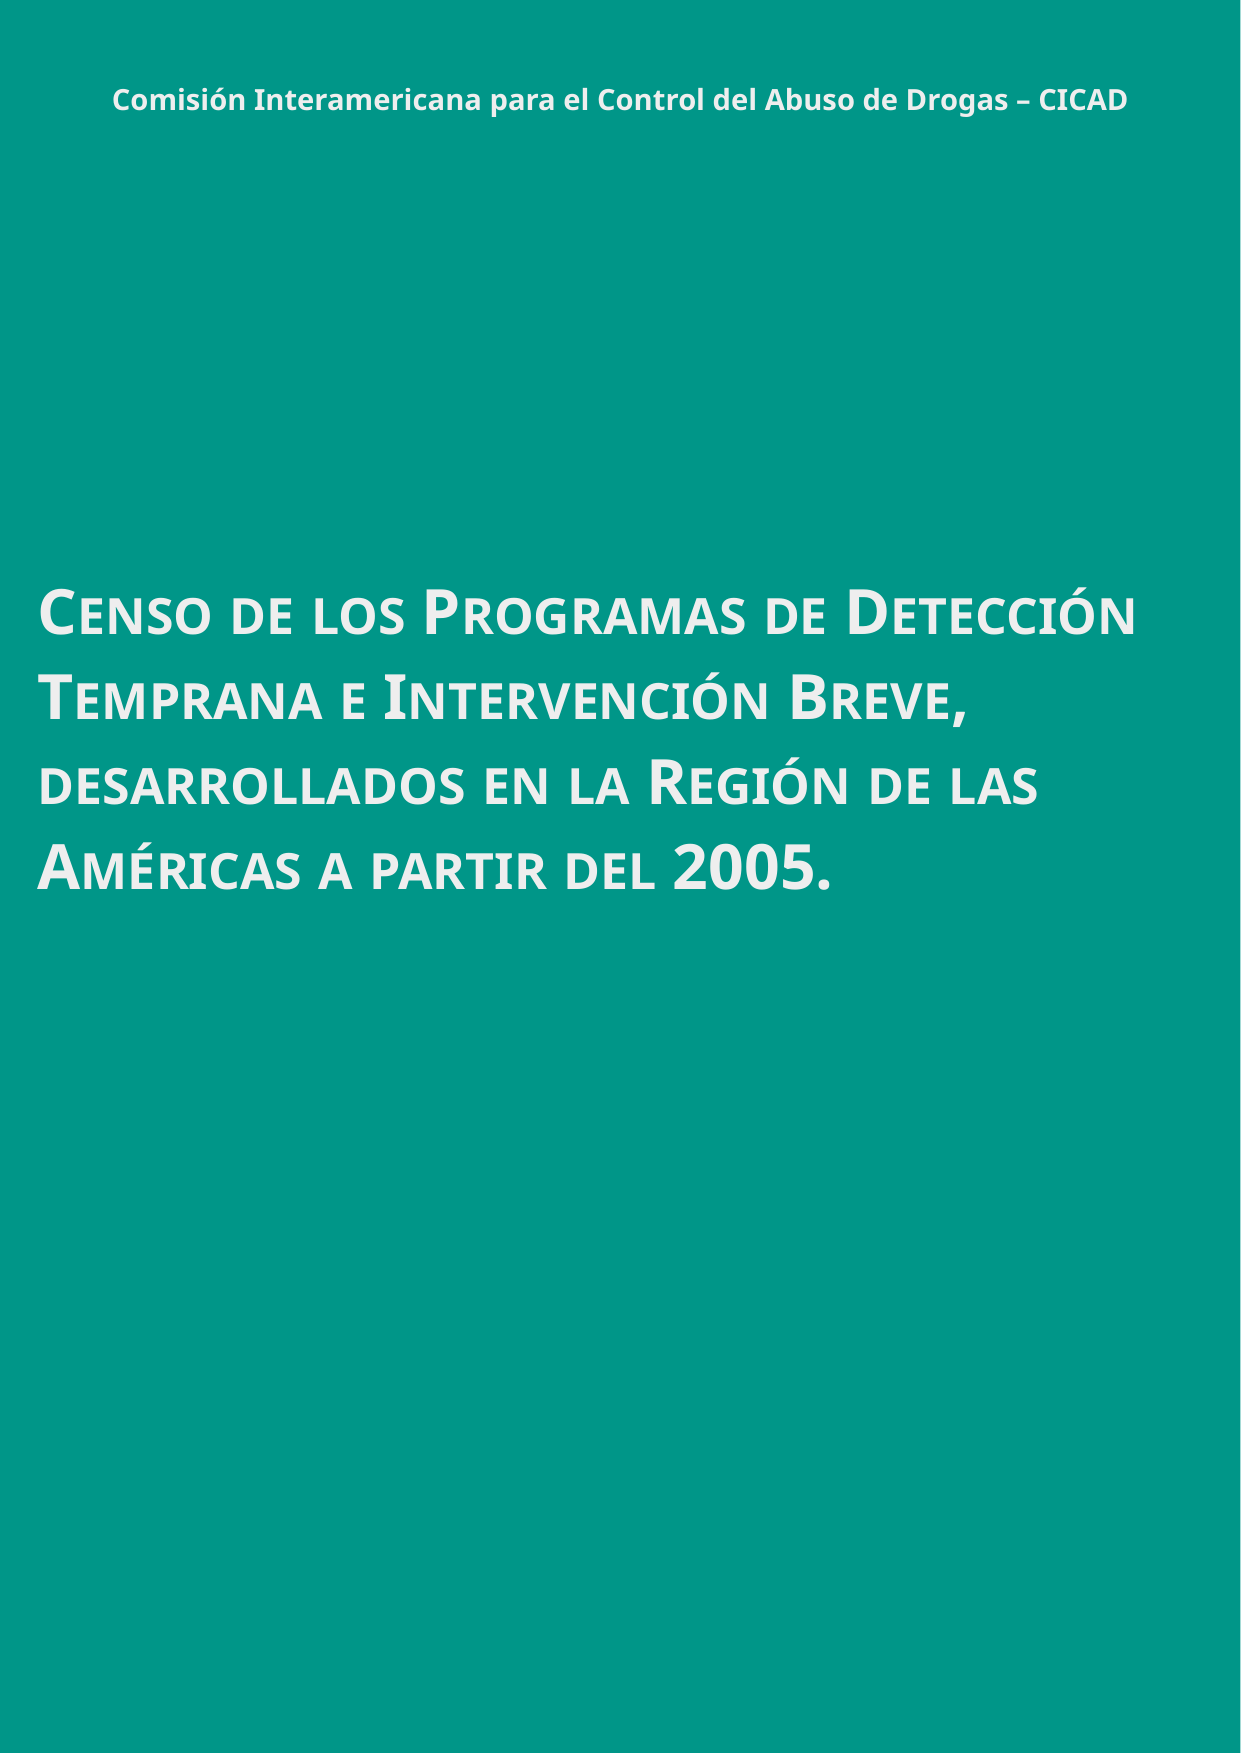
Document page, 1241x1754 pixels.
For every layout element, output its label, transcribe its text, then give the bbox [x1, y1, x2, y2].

text Comisión Interamericana para el Control del Abuso de Drogas – CICAD [0, 79, 1241, 119]
text Censo de los Programas de Detección Temprana e Intervención Breve, desarrollados en la Región de las Américas a partir del 2005. [37, 567, 1241, 908]
